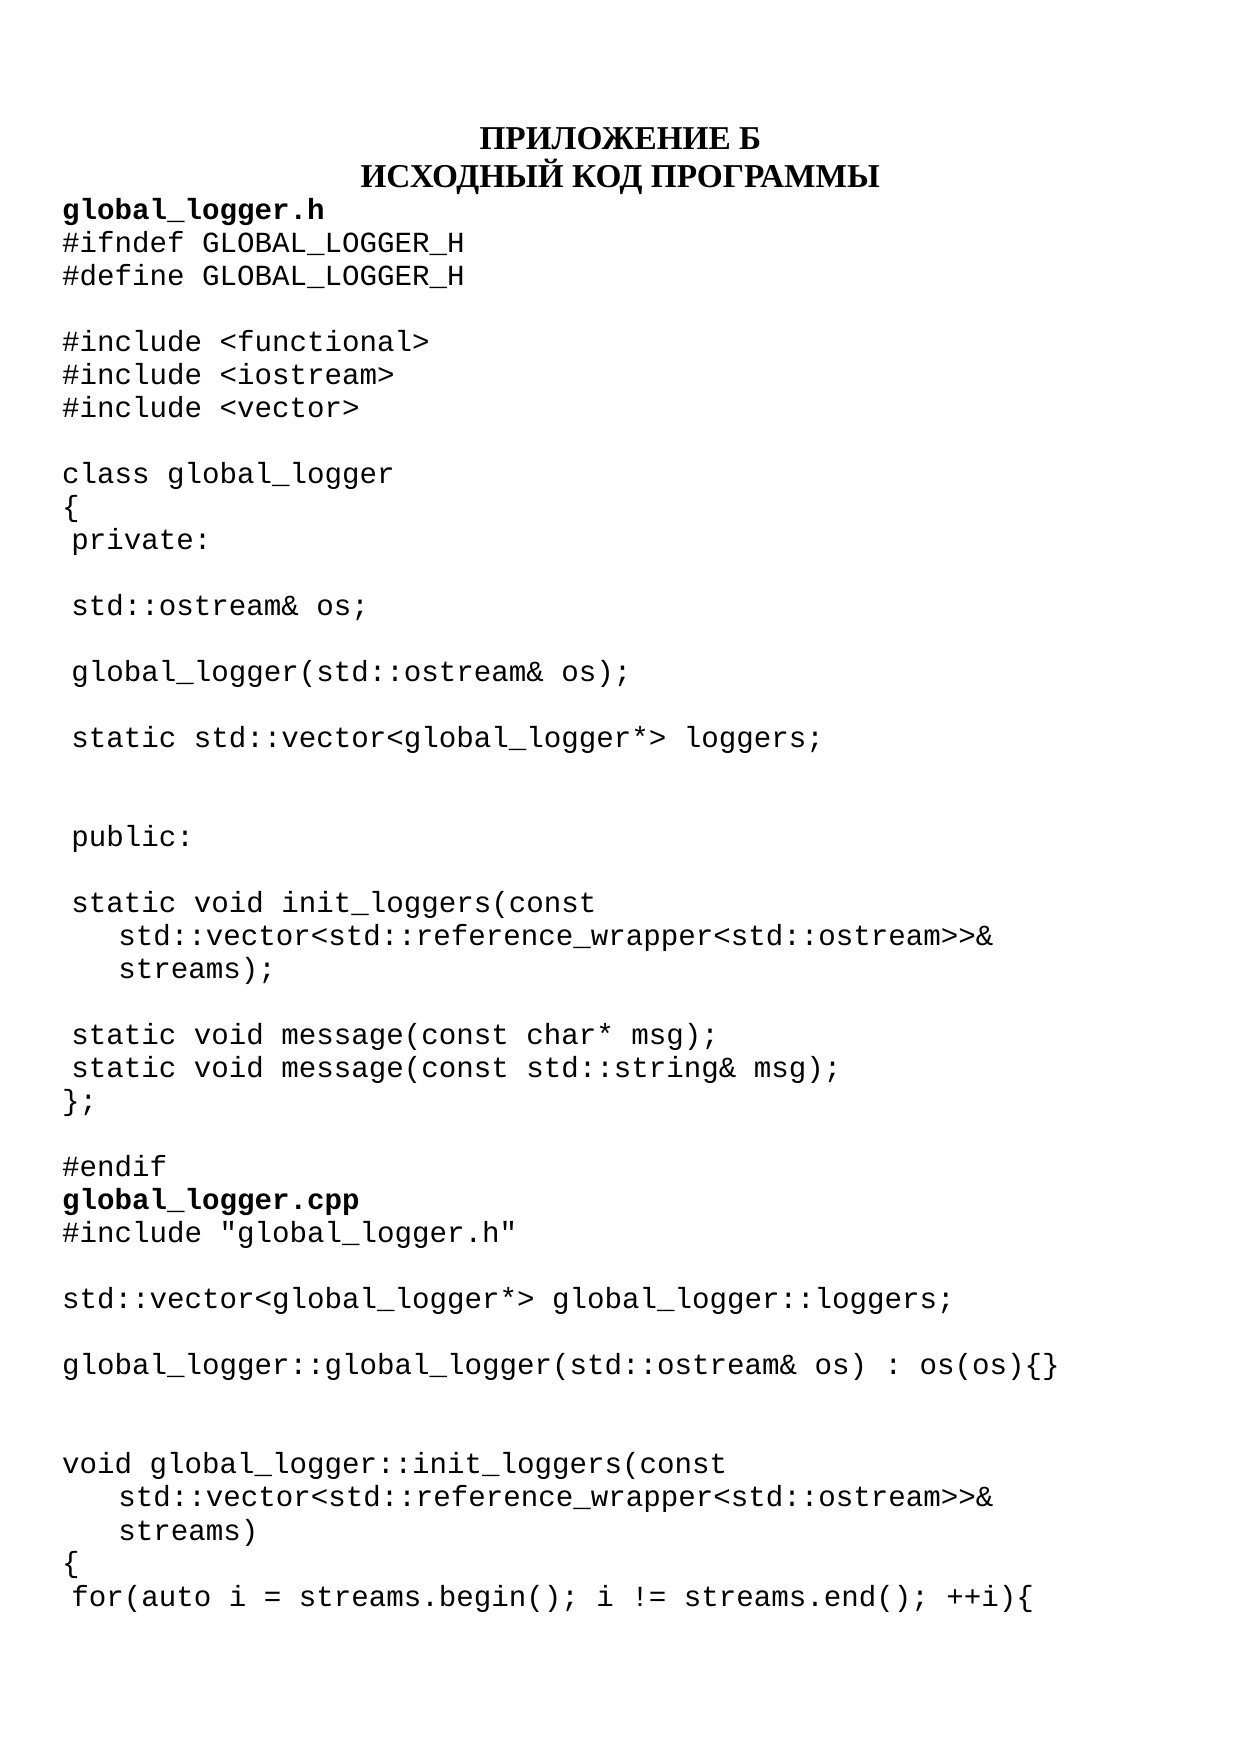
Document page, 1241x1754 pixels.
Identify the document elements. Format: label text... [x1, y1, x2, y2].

text #ifndef GLOBAL_LOGGER_H [62, 228, 1122, 261]
text { [62, 492, 1122, 525]
text public: [62, 822, 1122, 855]
text #include "global_logger.h" [62, 1218, 1122, 1251]
text static void message(const char* msg); [62, 1020, 1122, 1053]
text }; [62, 1086, 1122, 1119]
text std::vector<global_logger*> global_logger::loggers; [62, 1284, 1122, 1317]
text static std::vector<global_logger*> loggers; [62, 723, 1122, 756]
text #define GLOBAL_LOGGER_H [62, 261, 1122, 294]
text static void init_loggers(const std::vector<std::reference_wrapper<std::ostream>>& streams); [62, 888, 1122, 987]
text #include <vector> [62, 393, 1122, 426]
text #include <iostream> [62, 360, 1122, 393]
text void global_logger::init_loggers(const std::vector<std::reference_wrapper<std::ostream>>& streams) [62, 1449, 1122, 1549]
text { [62, 1549, 1122, 1582]
text class global_logger [62, 459, 1122, 492]
text #endif [62, 1152, 1122, 1185]
text global_logger(std::ostream& os); [62, 657, 1122, 690]
text global_logger::global_logger(std::ostream& os) : os(os){} [62, 1351, 1122, 1383]
text #include <functional> [62, 327, 1122, 360]
text private: [62, 525, 1122, 558]
text std::ostream& os; [62, 591, 1122, 624]
text ИСХОДНЫЙ КОД ПРОГРАММЫ [118, 156, 1122, 195]
text ПРИЛОЖЕНИЕ Б [118, 118, 1122, 156]
text for(auto i = streams.begin(); i != streams.end(); ++i){ [62, 1582, 1122, 1615]
text global_logger.cpp [62, 1185, 1122, 1218]
text global_logger.h [62, 195, 1122, 228]
text static void message(const std::string& msg); [62, 1053, 1122, 1086]
